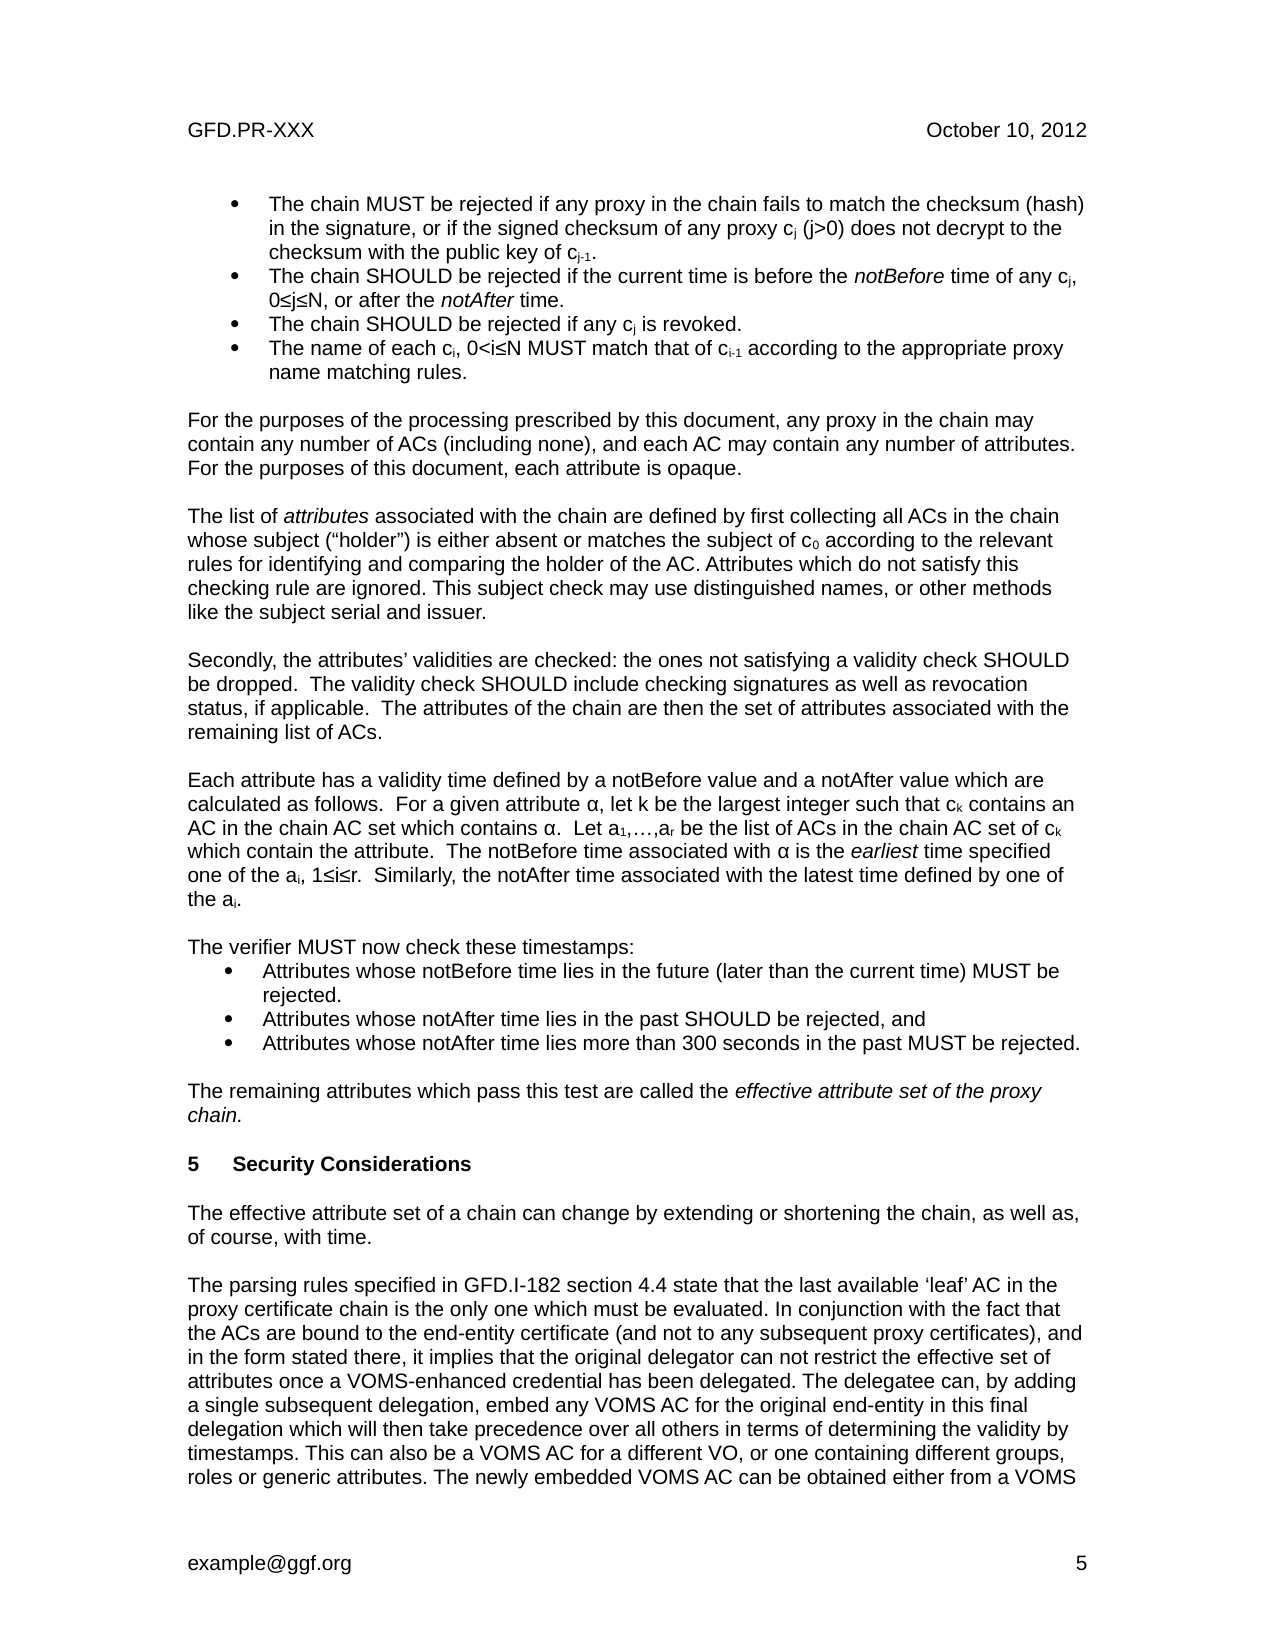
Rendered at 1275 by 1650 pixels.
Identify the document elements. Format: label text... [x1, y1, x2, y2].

text Each attribute has a validity time defined by a notBefore value and a notAfter value which are calculated as follows. For a given attribute α, let k be the largest integer such that ck contains an AC in the chain AC set which contains α. Let a1,…,ar be the list of ACs in the chain AC set of ck which contain the attribute. The notBefore time associated with α is the earliest time specified one of the ai, 1≤i≤r. Similarly, the notAfter time associated with the latest time defined by one of the ai. [187, 767, 1088, 911]
text The parsing rules specified in GFD.I-182 section 4.4 state that the last available ‘leaf’ AC in the proxy certificate chain is the only one which must be evaluated. In conjunction with the fact that the ACs are bound to the end-entity certificate (and not to any subsequent proxy certificates), and in the form stated there, it implies that the original delegator can not restrict the effective set of attributes once a VOMS-enhanced credential has been delegated. The delegatee can, by adding a single subsequent delegation, embed any VOMS AC for the original end-entity in this final delegation which will then take precedence over all others in terms of determining the validity by timestamps. This can also be a VOMS AC for a different VO, or one containing different groups, roles or generic attributes. The newly embedded VOMS AC can be obtained either from a VOMS [187, 1273, 1088, 1488]
text The remaining attributes which pass this test are called the effective attribute set of the proxy chain. [187, 1079, 1088, 1127]
text Secondly, the attributes’ validities are checked: the ones not satisfying a validity check SHOULD be dropped. The validity check SHOULD include checking signatures as well as revocation status, if applicable. The attributes of the chain are then the set of attributes associated with the remaining list of ACs. [187, 648, 1088, 743]
list The chain SHOULD be rejected if the current time is before the notBefore time of any cj, 0≤j≤N, or after the notAfter time. [231, 264, 1088, 312]
list Attributes whose notAfter time lies more than 300 seconds in the past MUST be rejected. [225, 1031, 1088, 1055]
list The chain SHOULD be rejected if any cj is revoked. [231, 312, 1088, 336]
subtitle Security Considerations [187, 1152, 1088, 1176]
text The verifier MUST now check these timestamps: [187, 935, 1088, 959]
list The chain MUST be rejected if any proxy in the chain fails to match the checksum (hash) in the signature, or if the signed checksum of any proxy cj (j>0) does not decrypt to the checksum with the public key of cj-1. [231, 192, 1088, 264]
text For the purposes of the processing prescribed by this document, any proxy in the chain may contain any number of ACs (including none), and each AC may contain any number of attributes. For the purposes of this document, each attribute is opaque. [187, 408, 1088, 480]
text The effective attribute set of a chain can change by extending or shortening the chain, as well as, of course, with time. [187, 1201, 1088, 1249]
text The list of attributes associated with the chain are defined by first collecting all ACs in the chain whose subject (“holder”) is either absent or matches the subject of c0 according to the relevant rules for identifying and comparing the holder of the AC. Attributes which do not satisfy this checking rule are ignored. This subject check may use distinguished names, or other methods like the subject serial and issuer. [187, 504, 1088, 624]
list The name of each ci, 0<i≤N MUST match that of ci-1 according to the appropriate proxy name matching rules. [231, 336, 1088, 384]
list Attributes whose notBefore time lies in the future (later than the current time) MUST be rejected. [225, 959, 1088, 1007]
list Attributes whose notAfter time lies in the past SHOULD be rejected, and [225, 1007, 1088, 1031]
